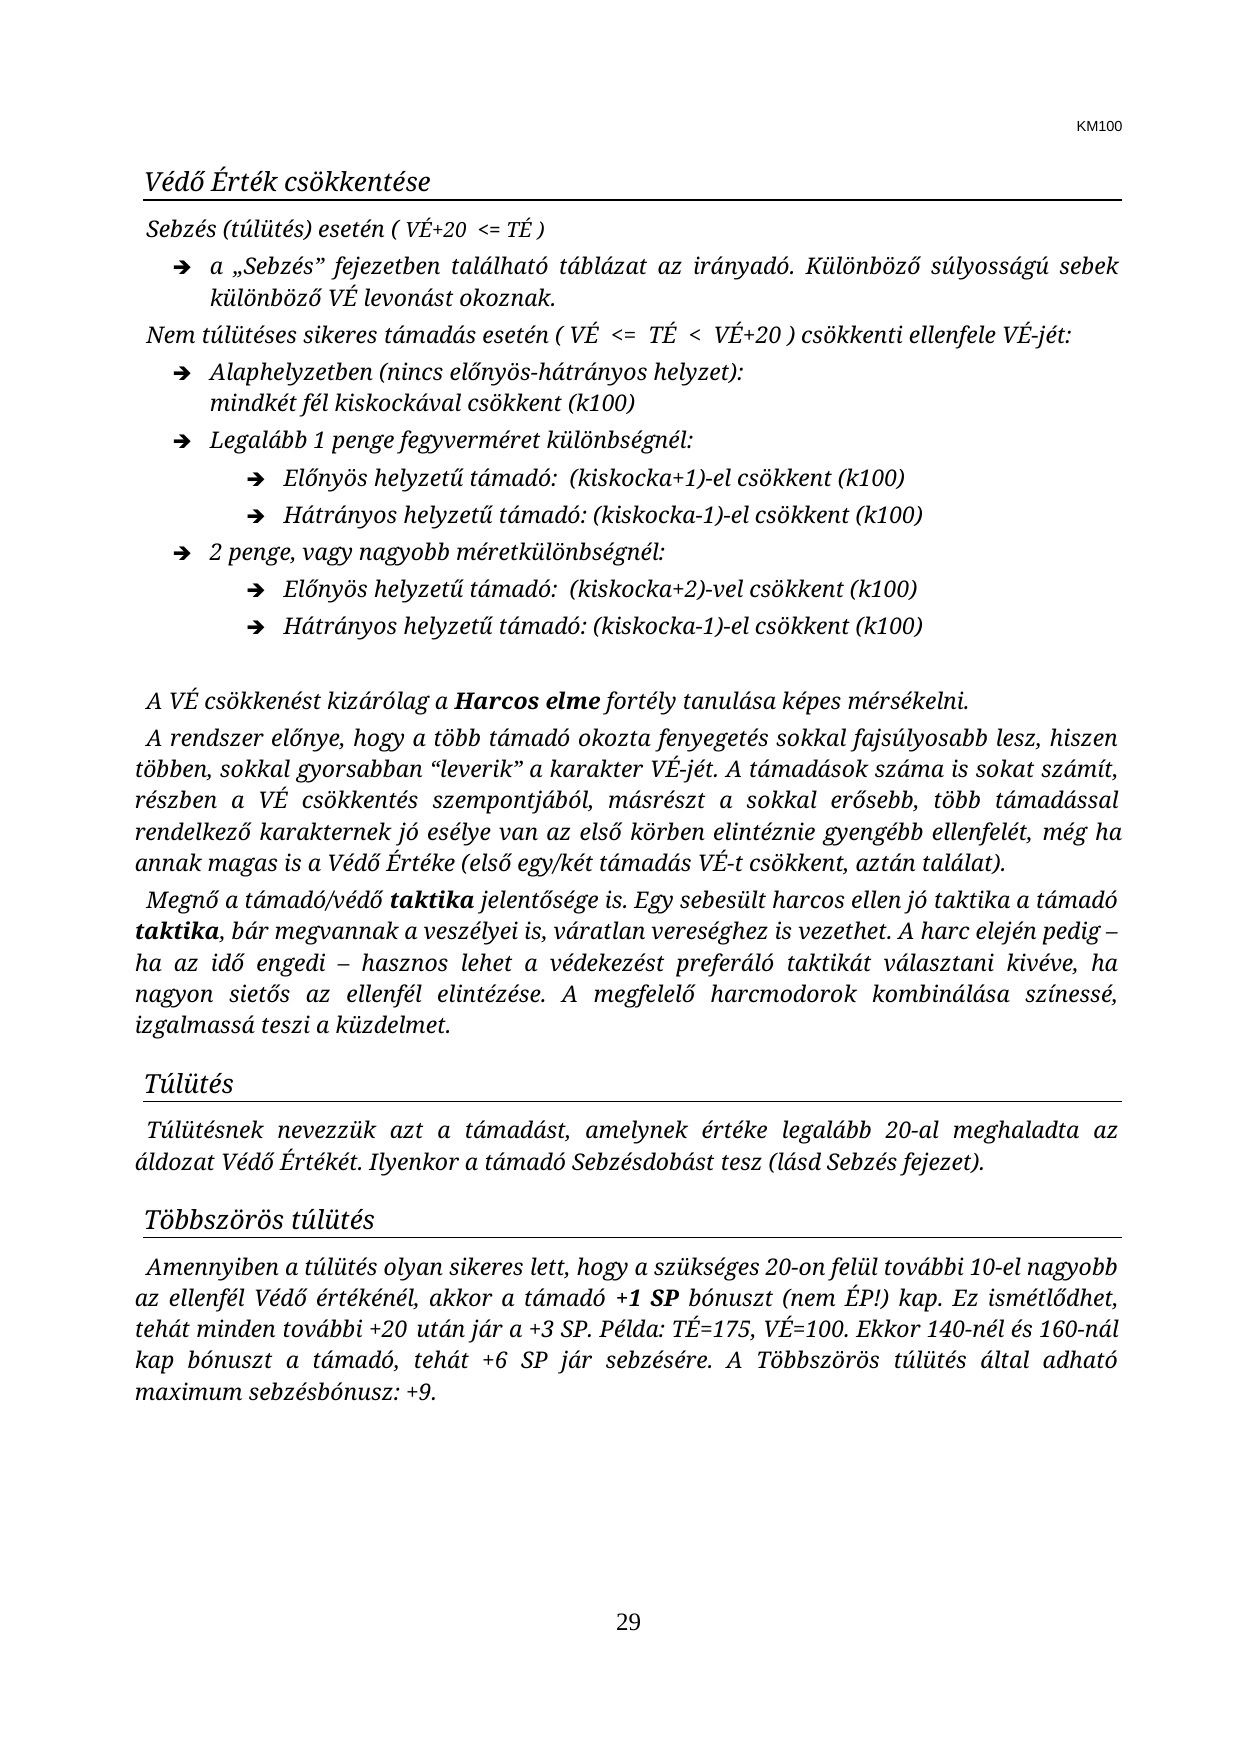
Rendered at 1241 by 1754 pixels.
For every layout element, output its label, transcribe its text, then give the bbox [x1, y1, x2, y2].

text A VÉ csökkenést kizárólag a Harcos elme fortély tanulása képes mérsékelni. [134, 684, 1122, 716]
list Alaphelyzetben (nincs előnyös-hátrányos helyzet): mindkét fél kiskockával csökkent (k100) [172, 356, 1122, 418]
list Előnyös helyzetű támadó: (kiskocka+1)-el csökkent (k100) [246, 461, 1122, 493]
text Sebzés (túlütés) esetén ( VÉ+20 <= TÉ ) [134, 213, 1122, 244]
list Hátrányos helyzetű támadó: (kiskocka-1)-el csökkent (k100) [246, 499, 1122, 530]
text Amennyiben a túlütés olyan sikeres lett, hogy a szükséges 20-on felül további 10-el nagyobb az ellenfél Védő értékénél, akkor a támadó +1 SP bónuszt (nem ÉP!) kap. Ez ismétlődhet, tehát minden további +20 után jár a +3 SP. Példa: TÉ=175, VÉ=100. Ekkor 140-nél és 160-nál kap bónuszt a támadó, tehát +6 SP jár sebzésére. A Többszörös túlütés által adható maximum sebzésbónusz: +9. [134, 1251, 1122, 1407]
subtitle Védő Érték csökkentése [143, 164, 1122, 199]
list a „Sebzés” fejezetben található táblázat az irányadó. Különböző súlyosságú sebek különböző VÉ levonást okoznak. [172, 250, 1122, 313]
subtitle Többszörös túlütés [143, 1201, 1122, 1237]
subtitle Túlütés [143, 1065, 1122, 1101]
text Túlütésnek nevezzük azt a támadást, amelynek értéke legalább 20-al meghaladta az áldozat Védő Értékét. Ilyenkor a támadó Sebzésdobást tesz (lásd Sebzés fejezet). [134, 1114, 1122, 1177]
list Hátrányos helyzetű támadó: (kiskocka-1)-el csökkent (k100) [246, 610, 1122, 641]
list Előnyös helyzetű támadó: (kiskocka+2)-vel csökkent (k100) [246, 573, 1122, 604]
text Megnő a támadó/védő taktika jelentősége is. Egy sebesült harcos ellen jó taktika a támadó taktika, bár megvannak a veszélyei is, váratlan vereséghez is vezethet. A harc elején pedig – ha az idő engedi – hasznos lehet a védekezést preferáló taktikát választani kivéve, ha nagyon sietős az ellenfél elintézése. A megfelelő harcmodorok kombinálása színessé, izgalmassá teszi a küzdelmet. [134, 884, 1122, 1040]
text A rendszer előnye, hogy a több támadó okozta fenyegetés sokkal fajsúlyosabb lesz, hiszen többen, sokkal gyorsabban “leverik” a karakter VÉ-jét. A támadások száma is sokat számít, részben a VÉ csökkentés szempontjából, másrészt a sokkal erősebb, több támadással rendelkező karakternek jó esélye van az első körben elintéznie gyengébb ellenfelét, még ha annak magas is a Védő Értéke (első egy/két támadás VÉ-t csökkent, aztán találat). [134, 722, 1122, 878]
list Legalább 1 penge fegyverméret különbségnél: [172, 424, 1122, 456]
text Nem túlütéses sikeres támadás esetén ( VÉ <= TÉ < VÉ+20 ) csökkenti ellenfele VÉ-jét: [134, 319, 1122, 350]
list 2 penge, vagy nagyobb méretkülönbségnél: [172, 536, 1122, 567]
